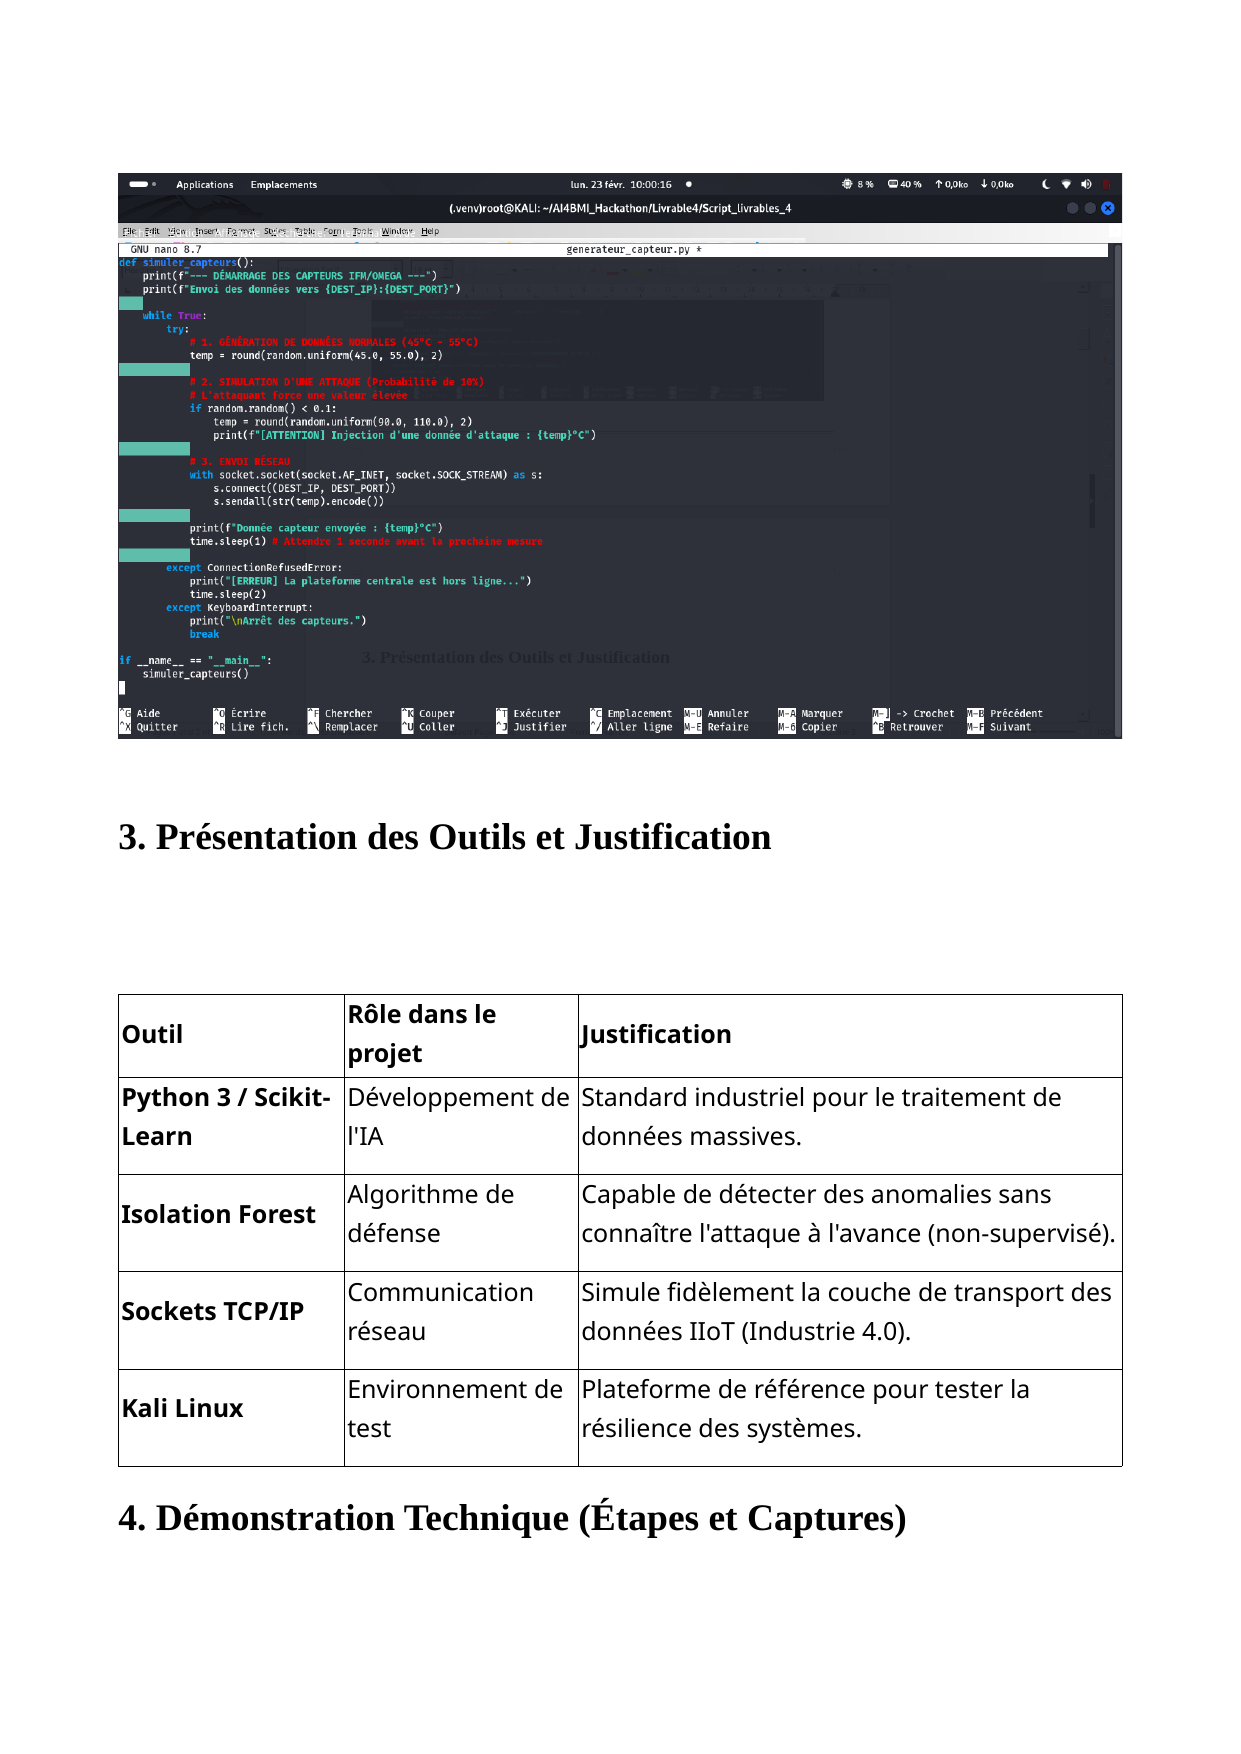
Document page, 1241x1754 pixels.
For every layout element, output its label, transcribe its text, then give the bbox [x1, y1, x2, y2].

table_cell Capable de détecter des anomalies sans connaître l'attaque à l'avance (non-supervisé). [579, 1175, 1122, 1271]
table_cell Communication réseau [345, 1272, 578, 1369]
table_cell Python 3 / Scikit-Learn [119, 1078, 344, 1174]
table_header Justification [579, 995, 1122, 1077]
table_cell Kali Linux [119, 1370, 344, 1466]
table_cell Standard industriel pour le traitement de données massives. [579, 1078, 1122, 1174]
table_cell Environnement de test [345, 1370, 578, 1466]
text 4. Démonstration Technique (Étapes et Captures) [118, 1495, 1122, 1538]
table_cell Plateforme de référence pour tester la résilience des systèmes. [579, 1370, 1122, 1466]
picture [118, 173, 1123, 739]
table_cell Algorithme de défense [345, 1175, 578, 1271]
table_header Outil [119, 995, 344, 1077]
subtitle 3. Présentation des Outils et Justification [118, 814, 1122, 858]
table_cell Sockets TCP/IP [119, 1272, 344, 1369]
table_cell Simule fidèlement la couche de transport des données IIoT (Industrie 4.0). [579, 1272, 1122, 1369]
table_cell Développement de l'IA [345, 1078, 578, 1174]
table_header Rôle dans le projet [345, 995, 578, 1077]
table_cell Isolation Forest [119, 1175, 344, 1271]
